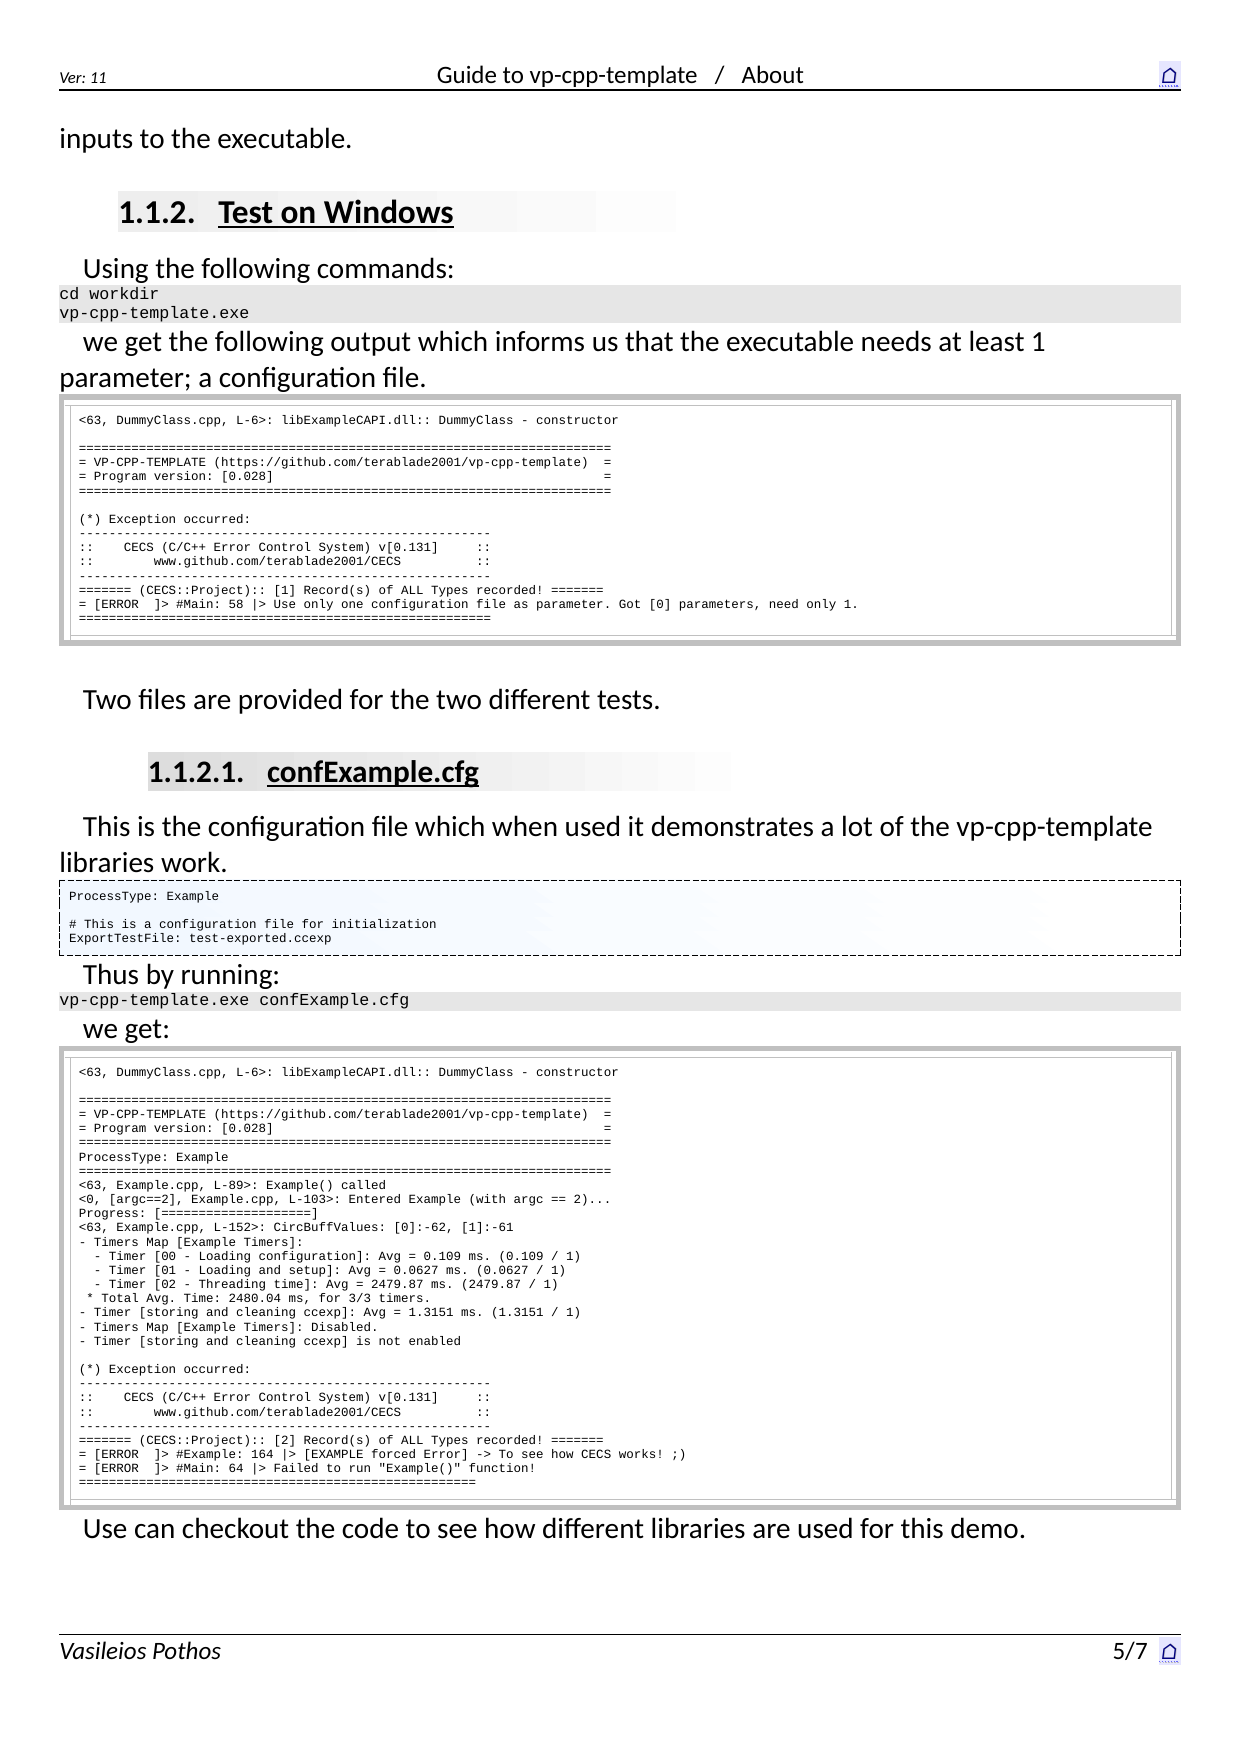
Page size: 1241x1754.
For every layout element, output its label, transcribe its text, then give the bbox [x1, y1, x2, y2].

text = [ERROR ]> #Main: 58 |> Use only one configuration file as parameter. Got [0] parameters, need only 1. [71, 578, 1171, 593]
text - Timer [02 - Threading time]: Avg = 2479.87 ms. (2479.87 / 1) [71, 1259, 1171, 1273]
text (*) Exception occurred: [71, 493, 1171, 508]
text cd workdir [59, 285, 1181, 304]
text Use can checkout the code to see how different libraries are used for this demo. [59, 1510, 1181, 1546]
text :: www.github.com/terablade2001/CECS :: [71, 536, 1171, 550]
text <63, DummyClass.cpp, L-6>: libExampleCAPI.dll:: DummyClass - constructor [71, 406, 1171, 423]
text - Timers Map [Example Timers]: [71, 1216, 1171, 1230]
text Progress: [====================] [71, 1188, 1171, 1202]
text ------------------------------------------------------- [71, 508, 1171, 522]
text ExportTestFile: test-exported.ccexp [59, 922, 1181, 956]
text - Timer [storing and cleaning ccexp] is not enabled [71, 1315, 1171, 1344]
text :: CECS (C/C++ Error Control System) v[0.131] :: [71, 1372, 1171, 1386]
text :: CECS (C/C++ Error Control System) v[0.131] :: [71, 522, 1171, 536]
text ======================================================================= [71, 1145, 1171, 1159]
text - Timer [storing and cleaning ccexp]: Avg = 1.3151 ms. (1.3151 / 1) [71, 1287, 1171, 1301]
text # This is a configuration file for initialization [59, 908, 1181, 922]
text <63, DummyClass.cpp, L-6>: libExampleCAPI.dll:: DummyClass - constructor [71, 1058, 1171, 1074]
text ProcessType: Example [59, 879, 1181, 894]
text [71, 636, 1176, 640]
text inputs to the executable. [59, 120, 1181, 156]
text - Timers Map [Example Timers]: Disabled. [71, 1301, 1171, 1315]
text Thus by running: [59, 956, 1181, 992]
text - Timer [01 - Loading and setup]: Avg = 0.0627 ms. (0.0627 / 1) [71, 1244, 1171, 1259]
text we get: [59, 1011, 1181, 1046]
text ===================================================== [71, 1457, 1171, 1499]
text ======================================================================= [71, 1117, 1171, 1131]
text Two files are provided for the two different tests. [59, 681, 1181, 717]
text <0, [argc==2], Example.cpp, L-103>: Entered Example (with argc == 2)... [71, 1174, 1171, 1188]
text ------------------------------------------------------- [71, 550, 1171, 564]
text (*) Exception occurred: [71, 1344, 1171, 1358]
text ======================================================================= [71, 1074, 1171, 1089]
text [71, 1500, 1176, 1505]
text <63, Example.cpp, L-152>: CircBuffValues: [0]:-62, [1]:-61 [71, 1202, 1171, 1216]
text [64, 400, 1171, 405]
text ======================================================================= [71, 423, 1171, 437]
subtitle confExample.cfg [148, 752, 1181, 791]
text [64, 1051, 1171, 1057]
text = [ERROR ]> #Main: 64 |> Failed to run "Example()" function! [71, 1443, 1171, 1457]
text ======================================================================= [71, 465, 1171, 493]
text we get the following output which informs us that the executable needs at least 1 parameter; a configuration file. [59, 323, 1181, 394]
text ======================================================= [71, 593, 1171, 635]
text = Program version: [0.028] = [71, 451, 1171, 465]
text <63, Example.cpp, L-89>: Example() called [71, 1159, 1171, 1174]
subtitle Test on Windows [118, 191, 1181, 232]
text ProcessType: Example [71, 1131, 1171, 1145]
text ======= (CECS::Project):: [2] Record(s) of ALL Types recorded! ======= [71, 1414, 1171, 1429]
text * Total Avg. Time: 2480.04 ms, for 3/3 timers. [71, 1273, 1171, 1287]
text vp-cpp-template.exe confExample.cfg [59, 992, 1181, 1011]
text = VP-CPP-TEMPLATE (https://github.com/terablade2001/vp-cpp-template) = [71, 1089, 1171, 1103]
text - Timer [00 - Loading configuration]: Avg = 0.109 ms. (0.109 / 1) [71, 1230, 1171, 1244]
text Using the following commands: [59, 250, 1181, 285]
text This is the configuration file which when used it demonstrates a lot of the vp-cpp-template libraries work. [59, 808, 1181, 879]
text = VP-CPP-TEMPLATE (https://github.com/terablade2001/vp-cpp-template) = [71, 437, 1171, 451]
text = [ERROR ]> #Example: 164 |> [EXAMPLE forced Error] -> To see how CECS works! ;) [71, 1429, 1171, 1443]
text ------------------------------------------------------- [71, 1400, 1171, 1414]
text vp-cpp-template.exe [59, 304, 1181, 323]
text :: www.github.com/terablade2001/CECS :: [71, 1386, 1171, 1400]
text = Program version: [0.028] = [71, 1103, 1171, 1117]
text ======= (CECS::Project):: [1] Record(s) of ALL Types recorded! ======= [71, 564, 1171, 578]
text ------------------------------------------------------- [71, 1358, 1171, 1372]
